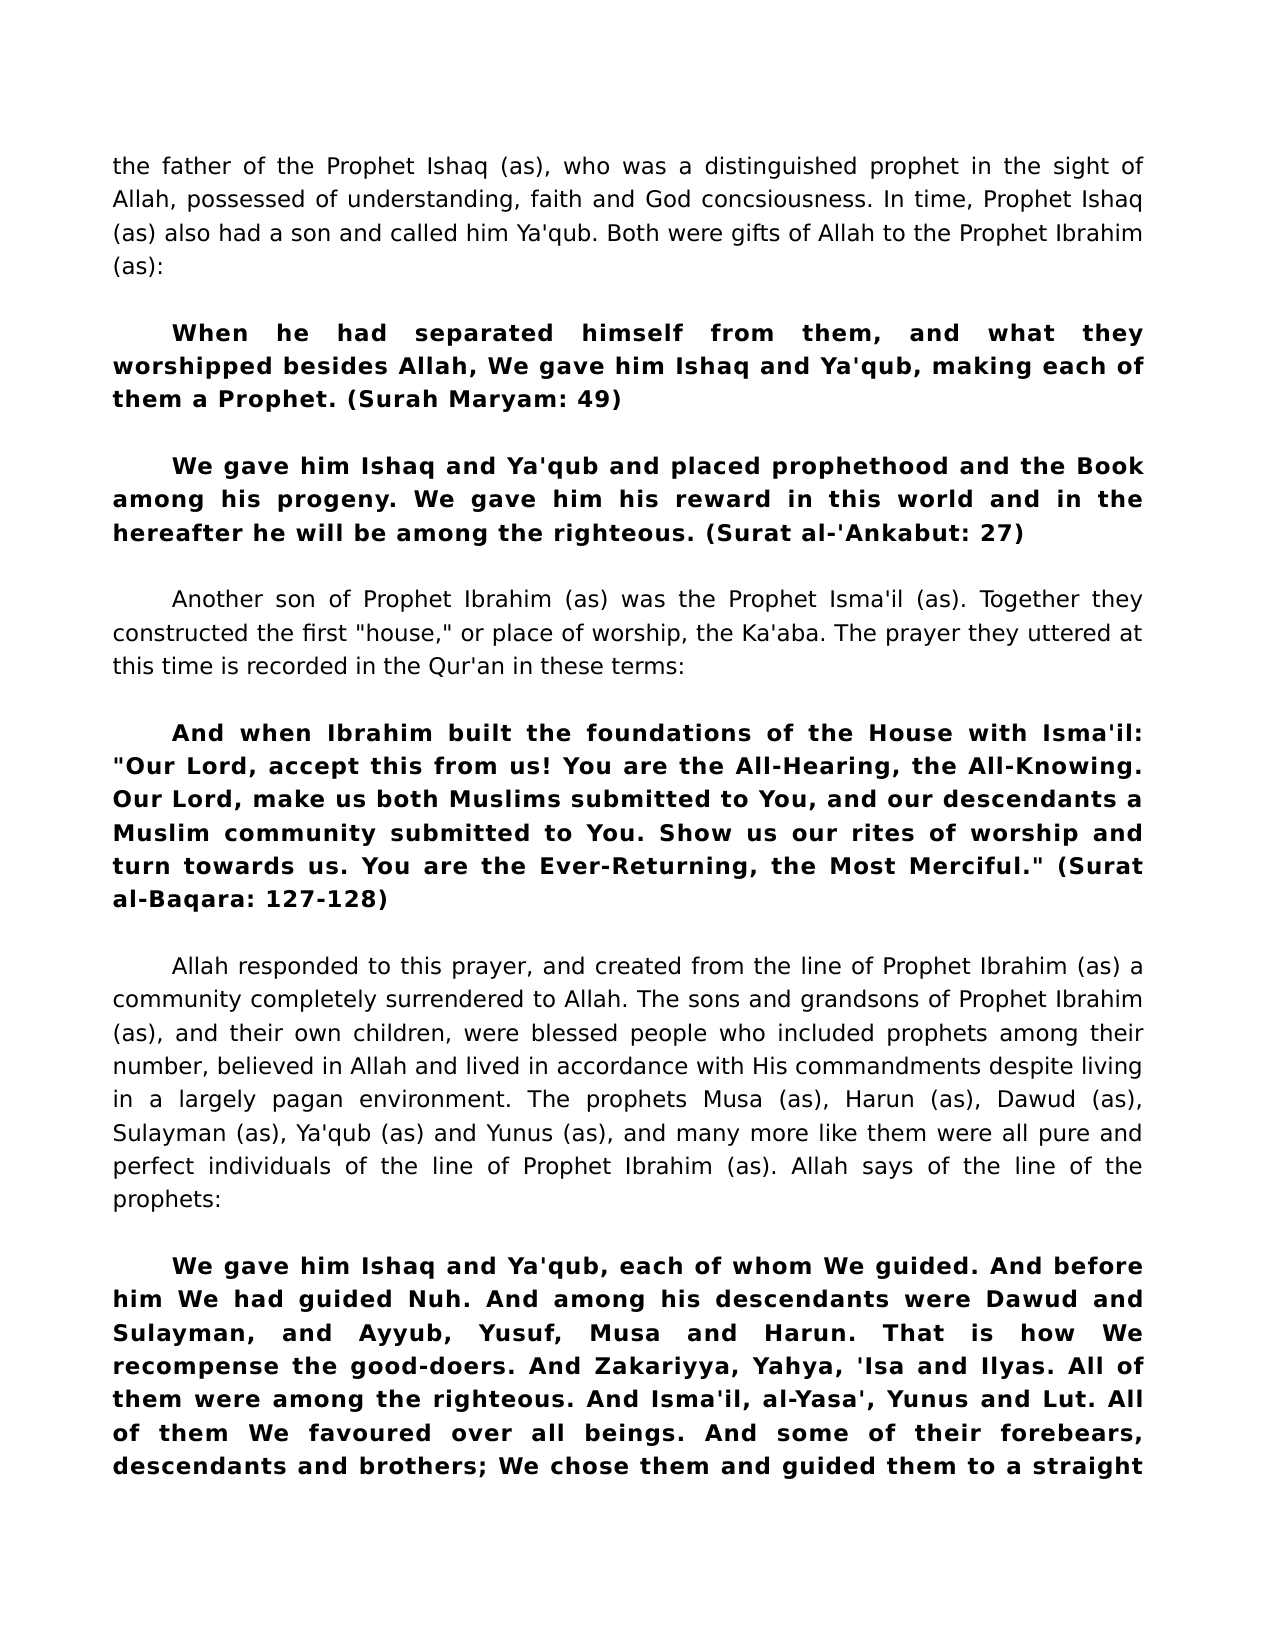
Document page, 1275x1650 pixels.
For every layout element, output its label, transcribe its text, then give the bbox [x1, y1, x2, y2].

text the father of the Prophet Ishaq (as), who was a distinguished prophet in the sight of Allah, possessed of understanding, faith and God concsiousness. In time, Prophet Ishaq (as) also had a son and called him Ya'qub. Both were gifts of Allah to the Prophet Ibrahim (as): [112, 148, 1145, 281]
text When he had separated himself from them, and what they worshipped besides Allah, We gave him Ishaq and Ya'qub, making each of them a Prophet. (Surah Maryam: 49) [112, 314, 1145, 414]
text We gave him Ishaq and Ya'qub and placed prophethood and the Book among his progeny. We gave him his reward in this world and in the hereafter he will be among the righteous. (Surat al-'Ankabut: 27) [112, 448, 1145, 548]
text Allah responded to this prayer, and created from the line of Prophet Ibrahim (as) a community completely surrendered to Allah. The sons and grandsons of Prophet Ibrahim (as), and their own children, were blessed people who included prophets among their number, believed in Allah and lived in accordance with His commandments despite living in a largely pagan environment. The prophets Musa (as), Harun (as), Dawud (as), Sulayman (as), Ya'qub (as) and Yunus (as), and many more like them were all pure and perfect individuals of the line of Prophet Ibrahim (as). Allah says of the line of the prophets: [112, 948, 1145, 1214]
text Another son of Prophet Ibrahim (as) was the Prophet Isma'il (as). Together they constructed the first "house," or place of worship, the Ka'aba. The prayer they uttered at this time is recorded in the Qur'an in these terms: [112, 581, 1145, 681]
text And when Ibrahim built the foundations of the House with Isma'il: "Our Lord, accept this from us! You are the All-Hearing, the All-Knowing. Our Lord, make us both Muslims submitted to You, and our descendants a Muslim community submitted to You. Show us our rites of worship and turn towards us. You are the Ever-Returning, the Most Merciful." (Surat al-Baqara: 127-128) [112, 714, 1145, 914]
text We gave him Ishaq and Ya'qub, each of whom We guided. And before him We had guided Nuh. And among his descendants were Dawud and Sulayman, and Ayyub, Yusuf, Musa and Harun. That is how We recompense the good-doers. And Zakariyya, Yahya, 'Isa and Ilyas. All of them were among the righteous. And Isma'il, al-Yasa', Yunus and Lut. All of them We favoured over all beings. And some of their forebears, descendants and brothers; We chose them and guided them to a straight [112, 1248, 1145, 1481]
